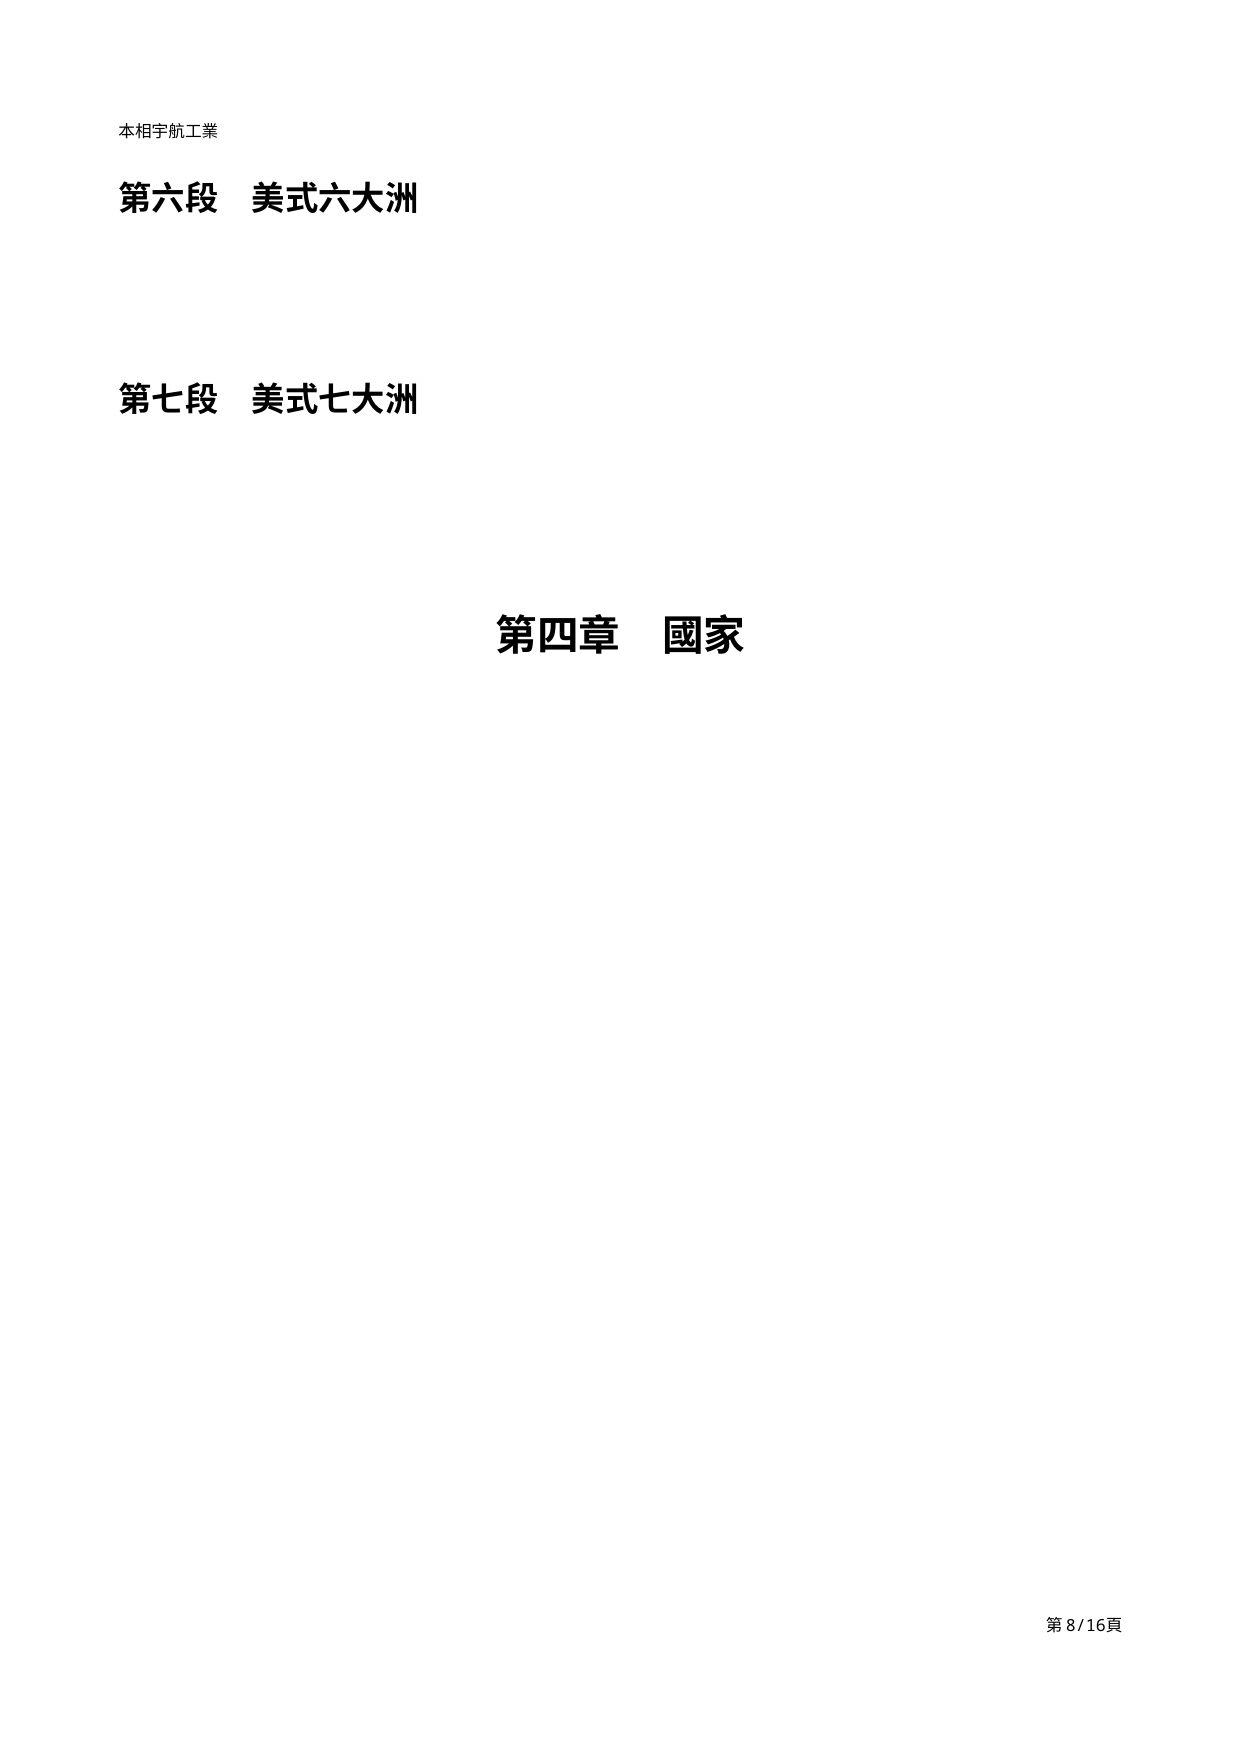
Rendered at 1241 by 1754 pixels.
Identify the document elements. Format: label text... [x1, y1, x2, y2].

subtitle 第四章 國家 [118, 602, 1122, 662]
subtitle 第七段 美式七大洲 [118, 372, 1122, 421]
subtitle 第六段 美式六大洲 [118, 172, 1122, 220]
